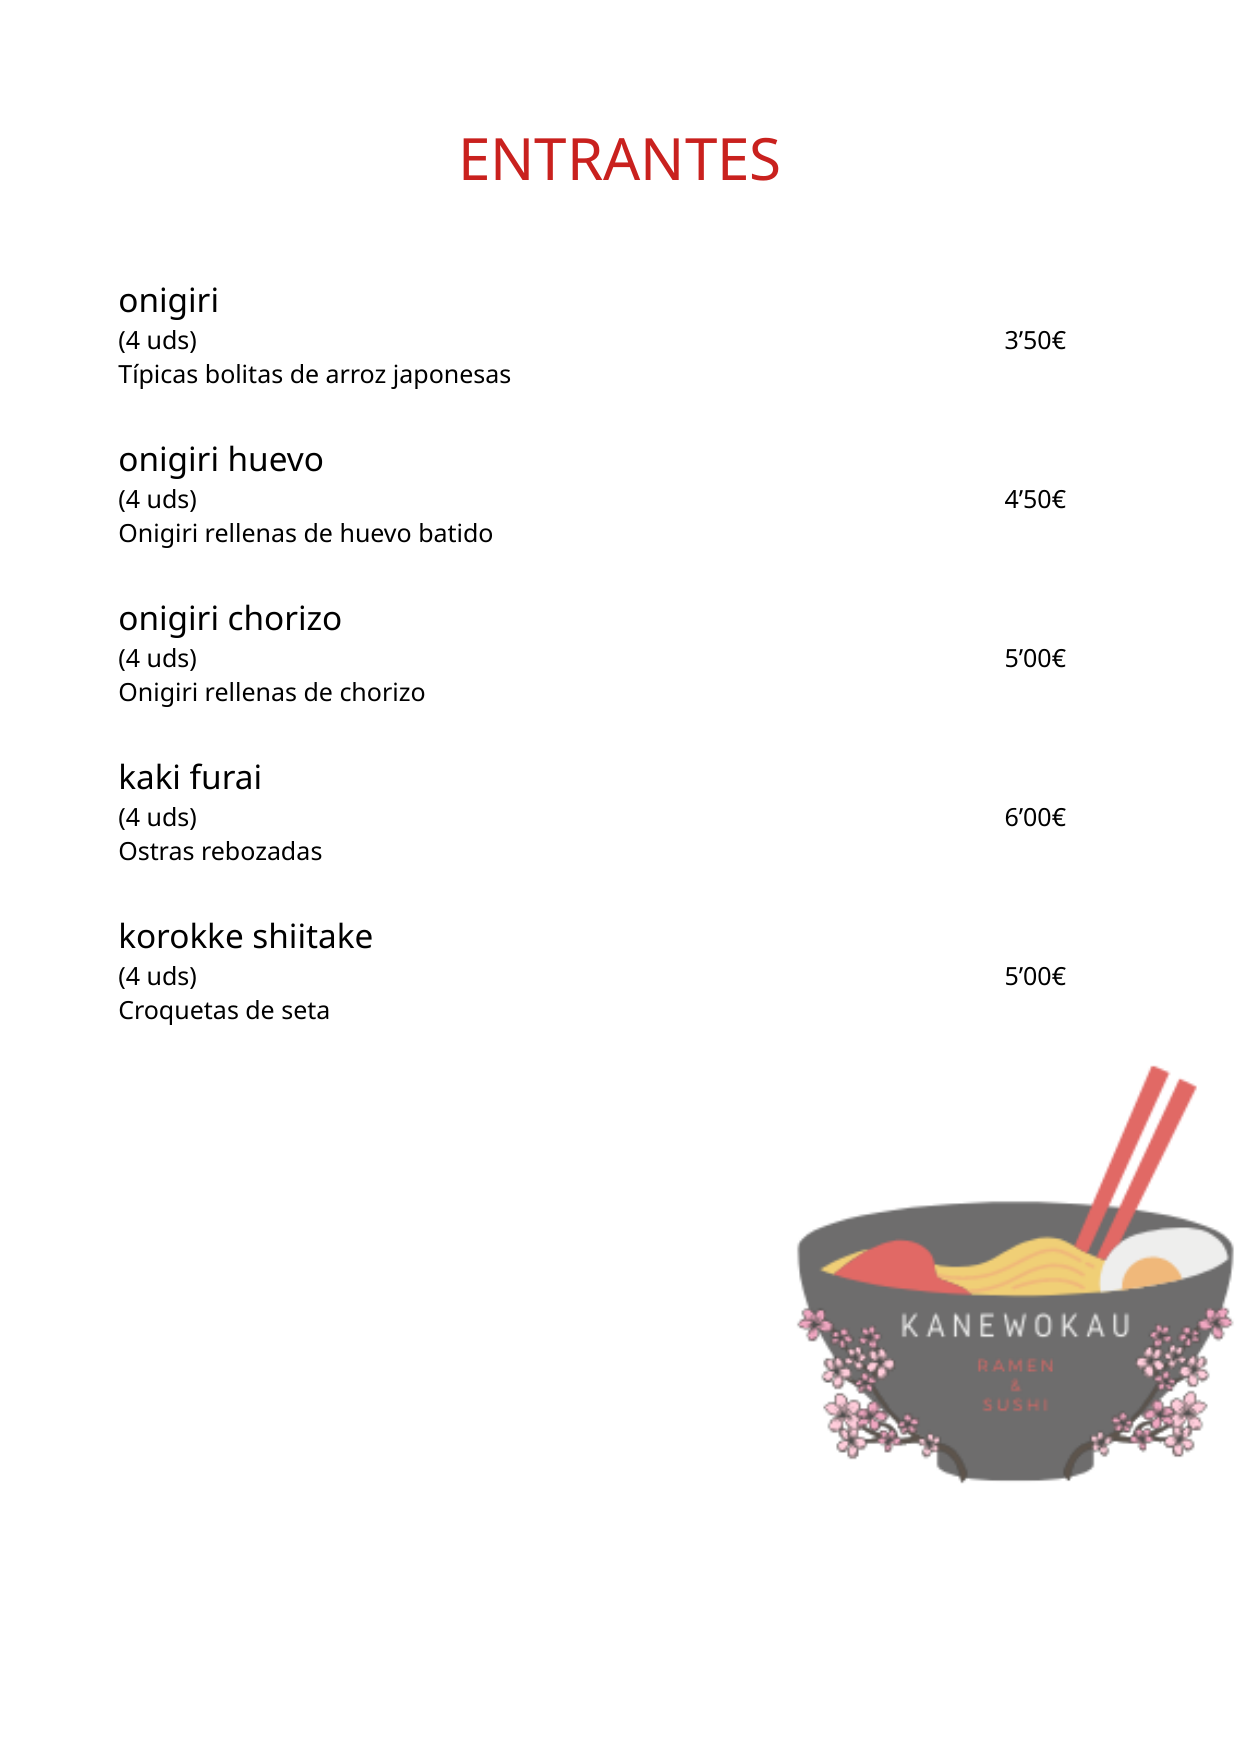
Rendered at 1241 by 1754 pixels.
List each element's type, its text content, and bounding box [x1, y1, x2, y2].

text Onigiri rellenas de huevo batido [118, 516, 1122, 549]
text Típicas bolitas de arroz japonesas [118, 357, 1122, 391]
text (4 uds) 6’00€ [118, 799, 1122, 833]
text Croquetas de seta [118, 992, 1122, 1026]
text onigiri [118, 277, 1122, 322]
text ENTRANTES [118, 118, 1122, 198]
text korokke shiitake [118, 913, 1122, 958]
text (4 uds) 5’00€ [118, 958, 1122, 992]
text Onigiri rellenas de chorizo [118, 674, 1122, 708]
text onigiri chorizo [118, 595, 1122, 640]
text kaki furai [118, 754, 1122, 799]
text Ostras rebozadas [118, 833, 1122, 867]
text (4 uds) 3’50€ [118, 322, 1122, 357]
text (4 uds) 5’00€ [118, 640, 1122, 674]
text (4 uds) 4’50€ [118, 481, 1122, 516]
text onigiri huevo [118, 436, 1122, 481]
